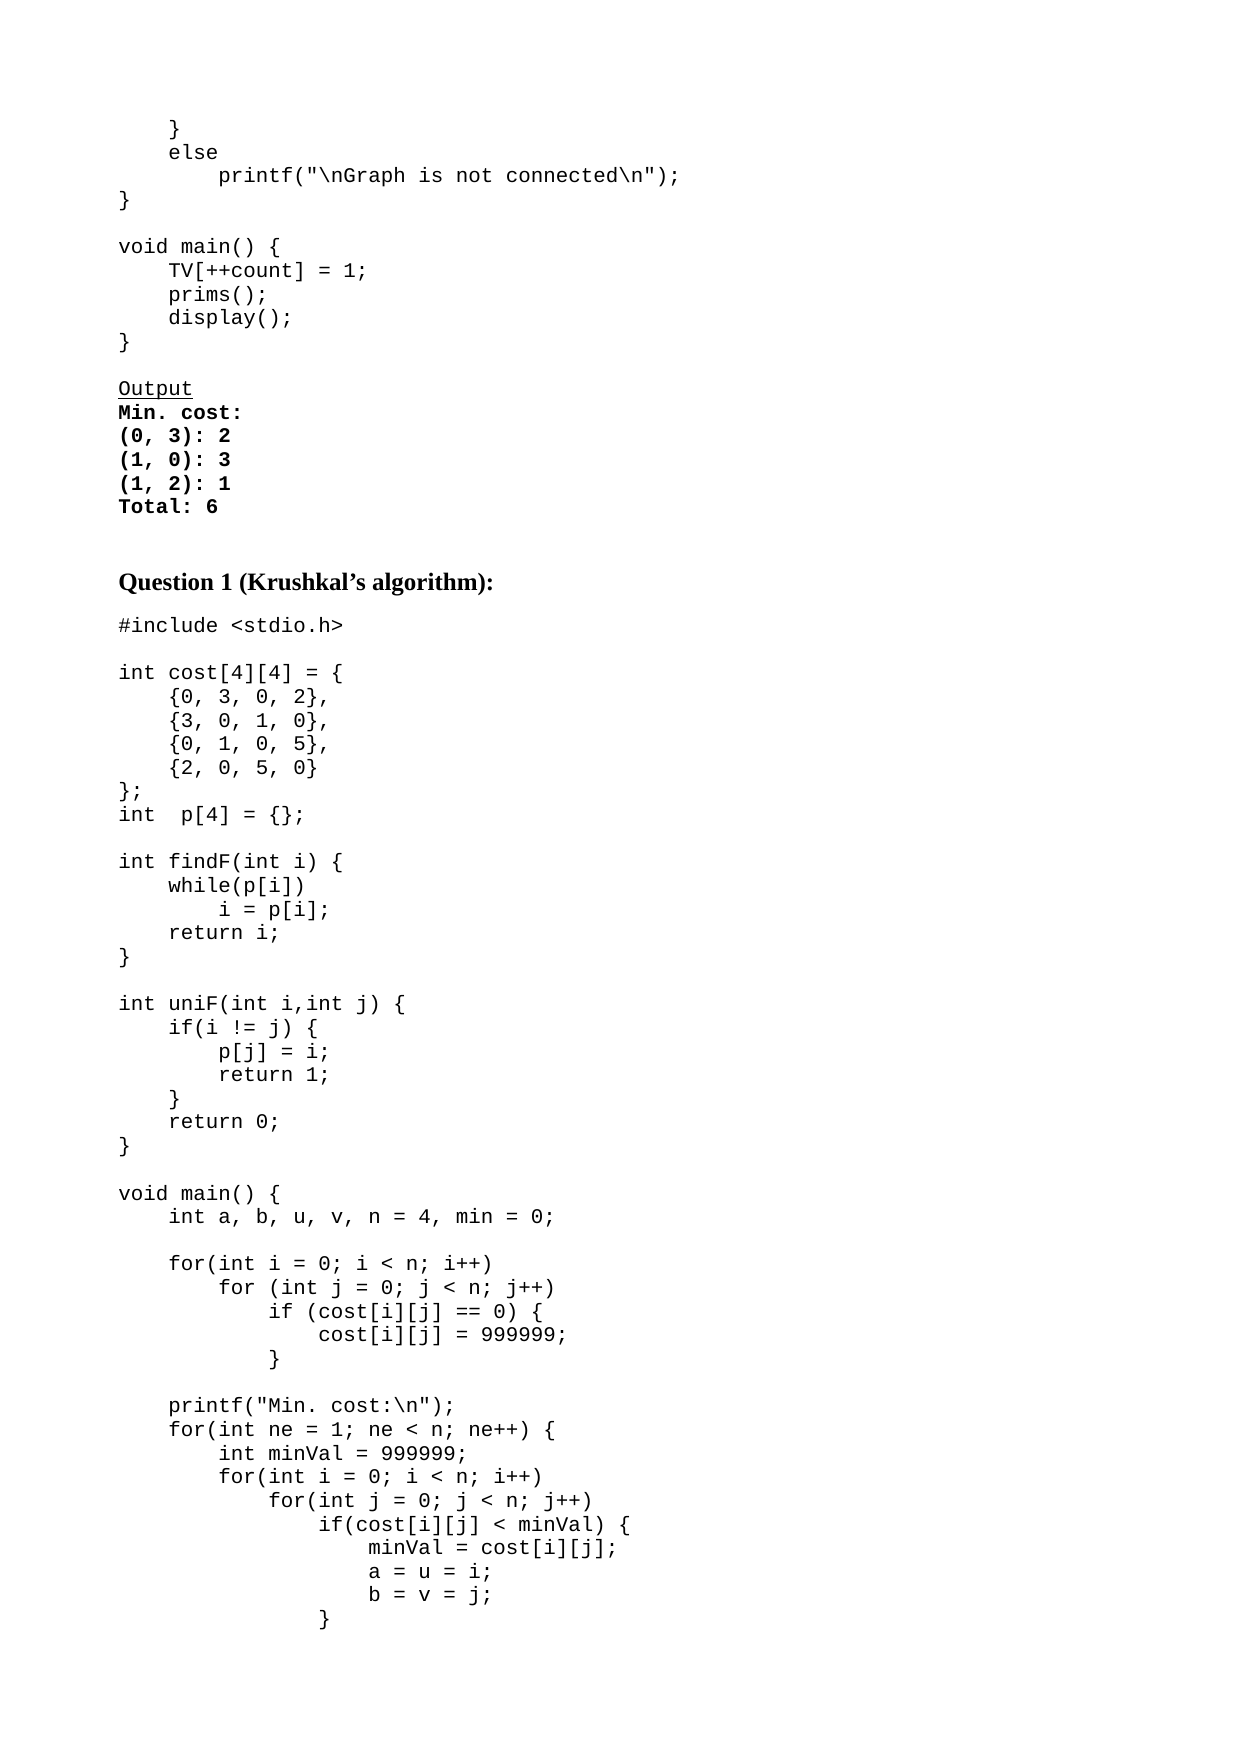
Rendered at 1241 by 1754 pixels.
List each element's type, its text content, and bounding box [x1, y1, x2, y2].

text minVal = cost[i][j]; [118, 1537, 1122, 1561]
text printf("Min. cost:\n"); [118, 1395, 1122, 1419]
text for(int i = 0; i < n; i++) [118, 1466, 1122, 1490]
text Min. cost: [118, 402, 1122, 426]
text } [118, 946, 1122, 970]
text {0, 1, 0, 5}, [118, 733, 1122, 757]
text } [118, 331, 1122, 354]
text int cost[4][4] = { [118, 662, 1122, 686]
text i = p[i]; [118, 899, 1122, 922]
text for (int j = 0; j < n; j++) [118, 1277, 1122, 1301]
text for(int i = 0; i < n; i++) [118, 1253, 1122, 1277]
text int uniF(int i,int j) { [118, 993, 1122, 1017]
text Output [118, 378, 1122, 402]
text #include <stdio.h> [118, 615, 1122, 639]
text if(cost[i][j] < minVal) { [118, 1513, 1122, 1537]
text int findF(int i) { [118, 851, 1122, 875]
text {0, 3, 0, 2}, [118, 686, 1122, 709]
text while(p[i]) [118, 875, 1122, 899]
text (1, 2): 1 [118, 473, 1122, 496]
text } [118, 1608, 1122, 1632]
text } [118, 1348, 1122, 1372]
text cost[i][j] = 999999; [118, 1324, 1122, 1348]
text (0, 3): 2 [118, 426, 1122, 449]
text } [118, 1088, 1122, 1112]
text int minVal = 999999; [118, 1443, 1122, 1466]
text for(int ne = 1; ne < n; ne++) { [118, 1419, 1122, 1443]
text b = v = j; [118, 1584, 1122, 1608]
text void main() { [118, 236, 1122, 260]
text int p[4] = {}; [118, 804, 1122, 828]
text p[j] = i; [118, 1041, 1122, 1064]
text a = u = i; [118, 1561, 1122, 1584]
text TV[++count] = 1; [118, 260, 1122, 284]
text int a, b, u, v, n = 4, min = 0; [118, 1206, 1122, 1230]
text display(); [118, 307, 1122, 331]
text return 0; [118, 1112, 1122, 1135]
text }; [118, 781, 1122, 804]
text return i; [118, 922, 1122, 946]
text void main() { [118, 1182, 1122, 1206]
text } [118, 189, 1122, 213]
text (1, 0): 3 [118, 449, 1122, 473]
text else [118, 142, 1122, 165]
text } [118, 118, 1122, 142]
text {3, 0, 1, 0}, [118, 709, 1122, 733]
text Total: 6 [118, 496, 1122, 520]
text {2, 0, 5, 0} [118, 757, 1122, 781]
text if(i != j) { [118, 1017, 1122, 1041]
text printf("\nGraph is not connected\n"); [118, 165, 1122, 189]
text if (cost[i][j] == 0) { [118, 1301, 1122, 1324]
text for(int j = 0; j < n; j++) [118, 1490, 1122, 1513]
text Question 1 (Krushkal’s algorithm): [118, 567, 1122, 596]
text return 1; [118, 1064, 1122, 1088]
text prims(); [118, 284, 1122, 307]
text } [118, 1135, 1122, 1159]
